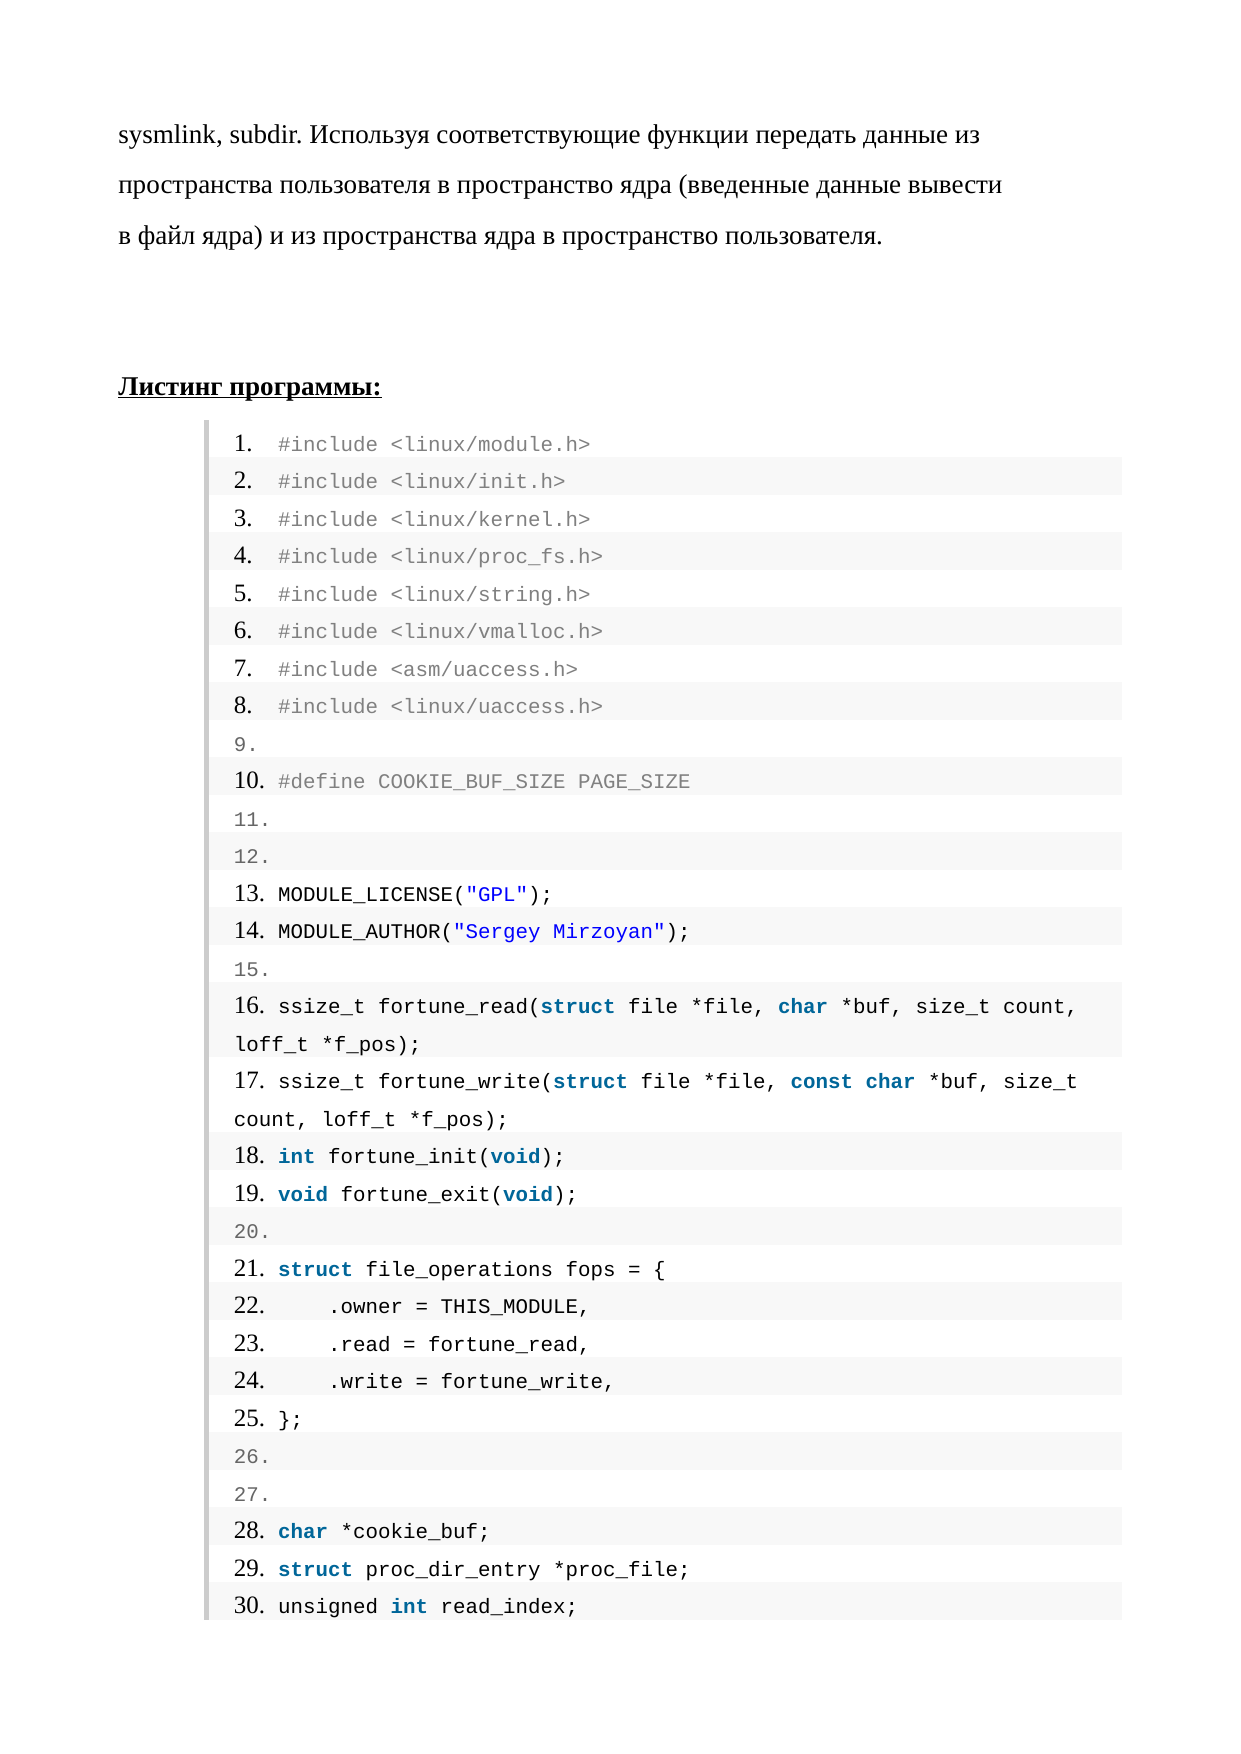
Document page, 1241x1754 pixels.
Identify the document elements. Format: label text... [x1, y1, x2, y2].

list int fortune_init(void); [209, 1132, 1122, 1170]
list ssize_t fortune_write(struct file *file, const char *buf, size_t count, loff_t *f_pos); [209, 1057, 1122, 1132]
list char *cookie_buf; [209, 1507, 1122, 1545]
list #include <linux/proc_fs.h> [209, 532, 1122, 570]
text sysmlink, subdir. Используя соответствующие функции передать данные из [118, 118, 1122, 149]
list ssize_t fortune_read(struct file *file, char *buf, size_t count, loff_t *f_pos); [209, 982, 1122, 1057]
list struct file_operations fops = { [209, 1245, 1122, 1282]
list #include <linux/vmalloc.h> [209, 607, 1122, 645]
list MODULE_AUTHOR("Sergey Mirzoyan"); [209, 907, 1122, 945]
text Листинг программы: [118, 370, 1122, 401]
list .write = fortune_write, [209, 1357, 1122, 1395]
list #include <asm/uaccess.h> [209, 645, 1122, 682]
list struct proc_dir_entry *proc_file; [209, 1545, 1122, 1582]
list #include <linux/string.h> [209, 570, 1122, 607]
list MODULE_LICENSE("GPL"); [209, 870, 1122, 907]
text пространства пользователя в пространство ядра (введенные данные вывести [118, 168, 1122, 199]
list #include <linux/init.h> [209, 457, 1122, 495]
list #include <linux/uaccess.h> [209, 682, 1122, 720]
list #include <linux/kernel.h> [209, 495, 1122, 532]
list }; [209, 1395, 1122, 1432]
list #include <linux/module.h> [209, 420, 1122, 457]
list .read = fortune_read, [209, 1320, 1122, 1357]
text в файл ядра) и из пространства ядра в пространство пользователя. [118, 219, 1122, 250]
list #define COOKIE_BUF_SIZE PAGE_SIZE [209, 757, 1122, 795]
list void fortune_exit(void); [209, 1170, 1122, 1207]
list .owner = THIS_MODULE, [209, 1282, 1122, 1320]
list unsigned int read_index; [209, 1582, 1122, 1620]
